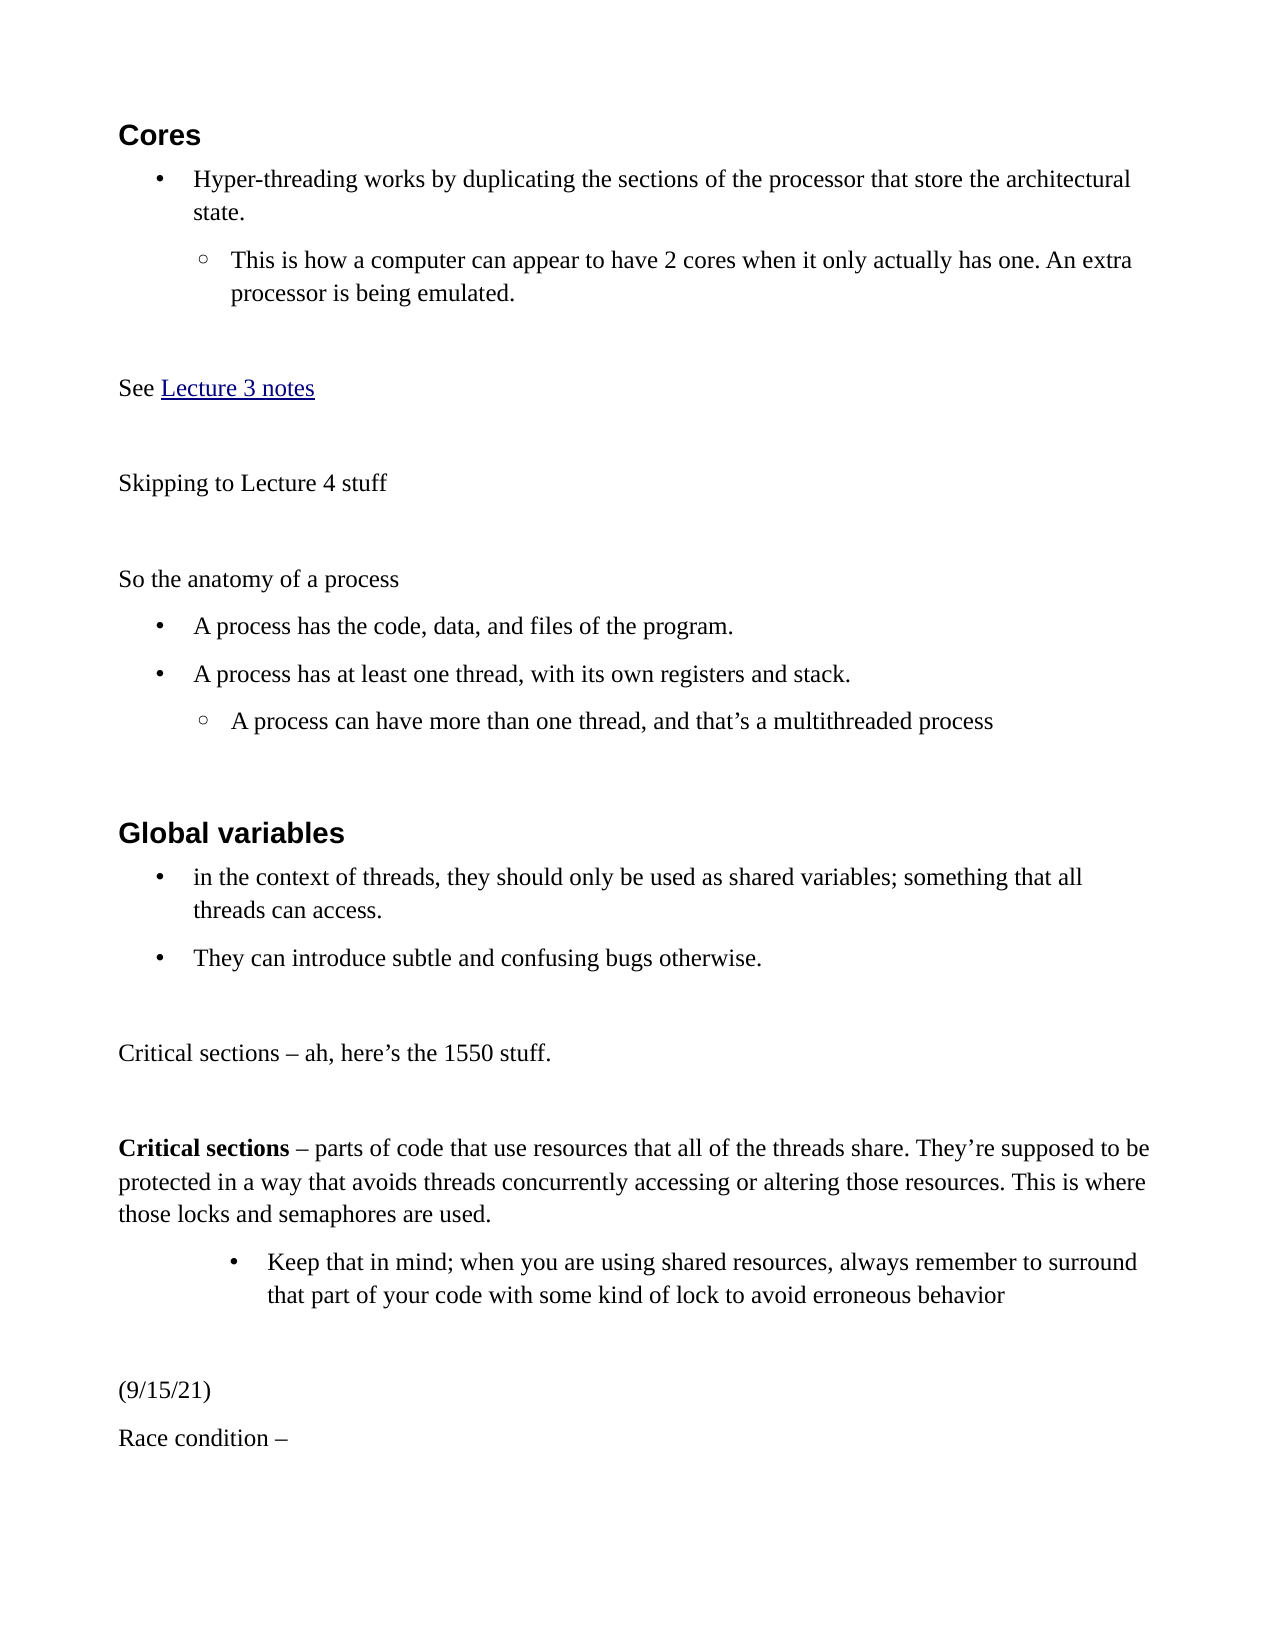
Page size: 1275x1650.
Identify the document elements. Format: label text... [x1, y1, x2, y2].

text See Lecture 3 notes [118, 373, 1157, 402]
list in the context of threads, they should only be used as shared variables; something that all threads can access. [156, 862, 1157, 924]
subtitle Global variables [118, 816, 1157, 850]
list A process can have more than one thread, and that’s a multithreaded process [193, 706, 1157, 735]
list Keep that in mind; when you are using shared resources, always remember to surround that part of your code with some kind of lock to avoid erroneous behavior [229, 1247, 1157, 1309]
list Hyper-threading works by duplicating the sections of the processor that store the architectural state. [156, 164, 1157, 226]
text So the anatomy of a process [118, 564, 1157, 592]
text Skipping to Lecture 4 stuff [118, 468, 1157, 497]
list They can introduce subtle and confusing bugs otherwise. [156, 943, 1157, 972]
list A process has the code, data, and files of the program. [156, 611, 1157, 640]
text Critical sections – ah, here’s the 1550 stuff. [118, 1038, 1157, 1067]
list This is how a computer can appear to have 2 cores when it only actually has one. An extra processor is being emulated. [193, 245, 1157, 307]
text Race condition – [118, 1423, 1157, 1452]
text (9/15/21) [118, 1375, 1157, 1404]
subtitle Cores [118, 118, 1157, 152]
list A process has at least one thread, with its own registers and stack. [156, 659, 1157, 688]
text Critical sections – parts of code that use resources that all of the threads share. They’re supposed to be protected in a way that avoids threads concurrently accessing or altering those resources. This is where those locks and semaphores are used. [118, 1133, 1157, 1228]
